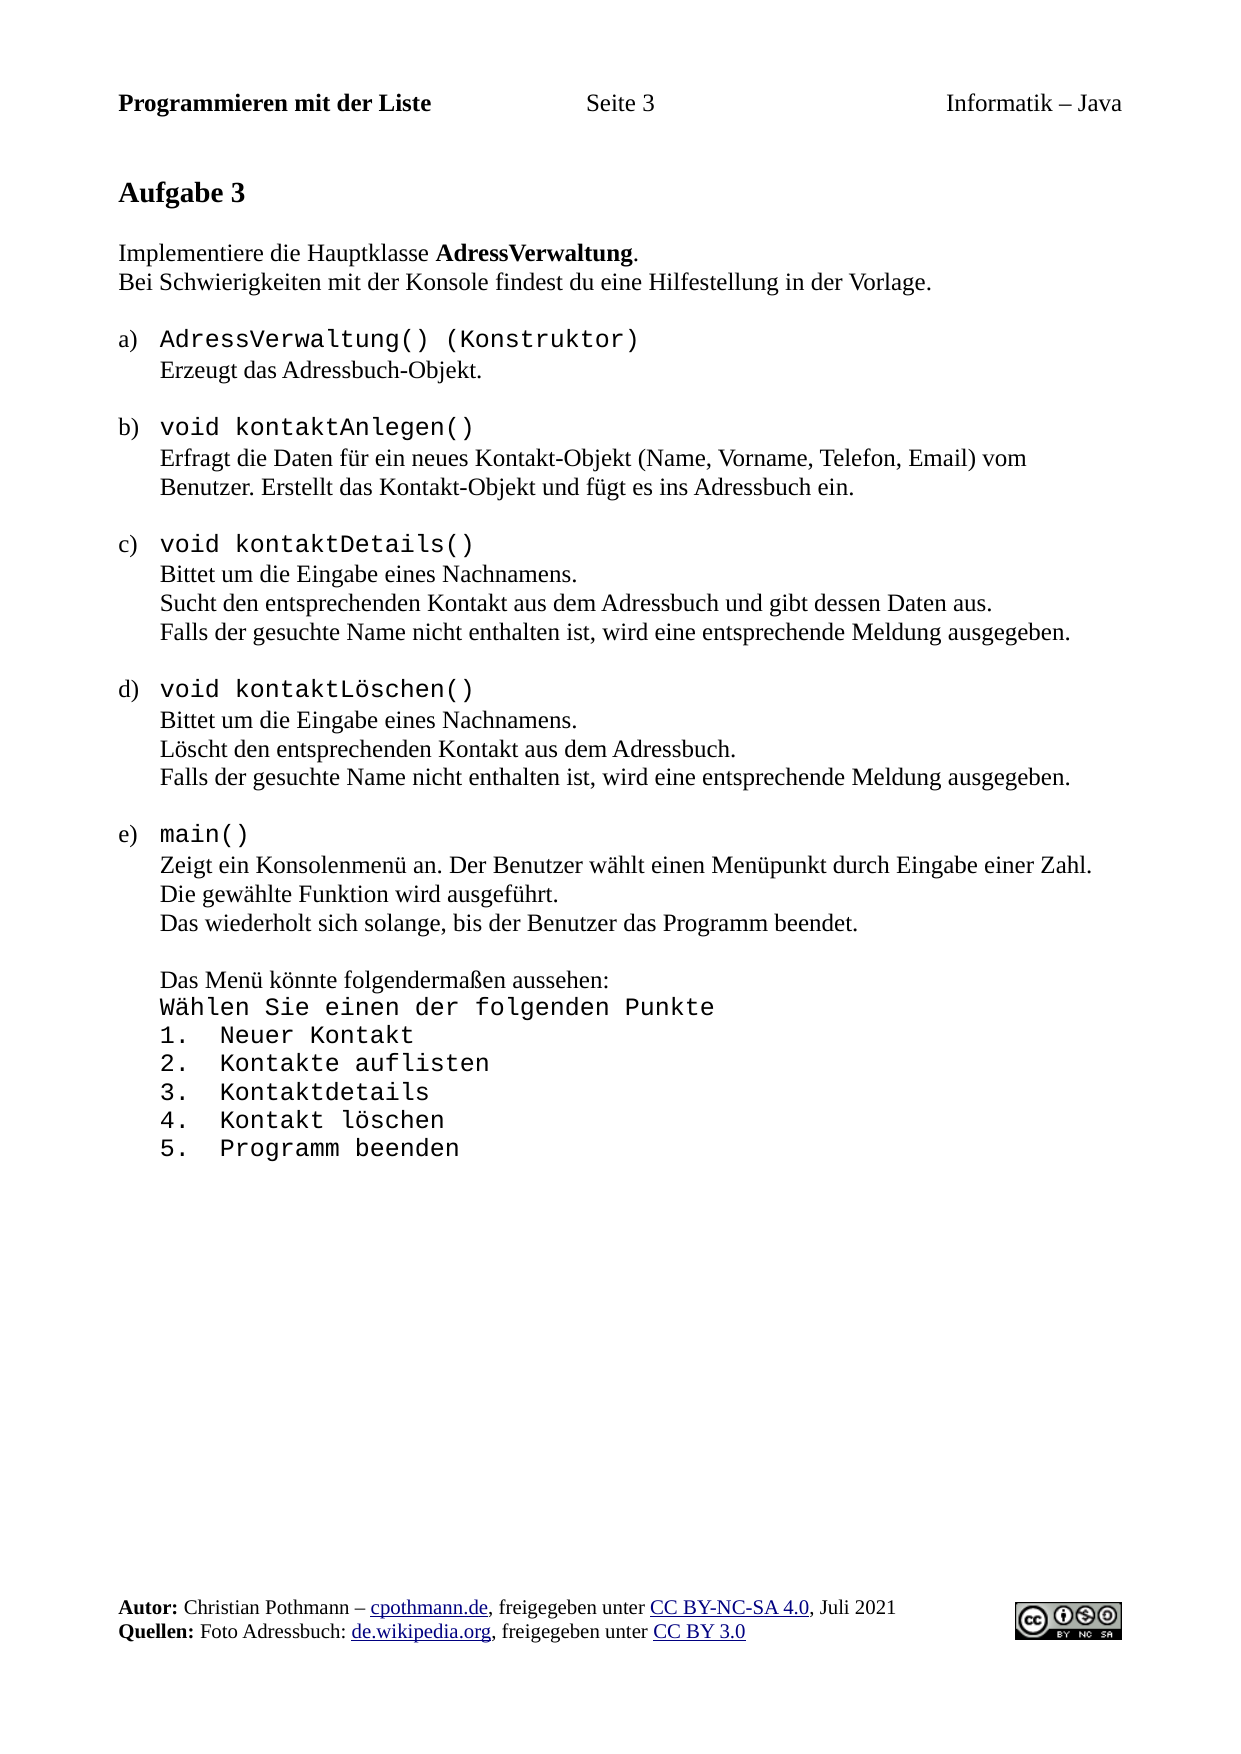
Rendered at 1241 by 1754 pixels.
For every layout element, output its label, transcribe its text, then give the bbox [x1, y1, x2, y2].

list void kontaktDetails() Bittet um die Eingabe eines Nachnamens. Sucht den entsprechenden Kontakt aus dem Adressbuch und gibt dessen Daten aus. Falls der gesuchte Name nicht enthalten ist, wird eine entsprechende Meldung ausgegeben. [118, 529, 1122, 646]
text Autor: Christian Pothmann – cpothmann.de, freigegeben unter CC BY-NC-SA 4.0, Juli 2021 [118, 1595, 1122, 1619]
list void kontaktAnlegen() Erfragt die Daten für ein neues Kontakt-Objekt (Name, Vorname, Telefon, Email) vom Benutzer. Erstellt das Kontakt-Objekt und fügt es ins Adressbuch ein. [118, 412, 1122, 500]
list AdressVerwaltung() (Konstruktor) Erzeugt das Adressbuch-Objekt. [118, 324, 1122, 384]
text Aufgabe 3 [118, 176, 1122, 209]
picture [1015, 1602, 1122, 1640]
text Implementiere die Hauptklasse AdressVerwaltung. [118, 238, 1122, 267]
list void kontaktLöschen() Bittet um die Eingabe eines Nachnamens. Löscht den entsprechenden Kontakt aus dem Adressbuch. Falls der gesuchte Name nicht enthalten ist, wird eine entsprechende Meldung ausgegeben. [118, 674, 1122, 791]
text Quellen: Foto Adressbuch: de.wikipedia.org, freigegeben unter CC BY 3.0 [118, 1619, 1122, 1643]
list main() Zeigt ein Konsolenmenü an. Der Benutzer wählt einen Menüpunkt durch Eingabe einer Zahl. Die gewählte Funktion wird ausgeführt. Das wiederholt sich solange, bis der Benutzer das Programm beendet. Das Menü könnte folgendermaßen aussehen: Wählen Sie einen der folgenden Punkte 1. Neuer Kontakt 2. Kontakte auflisten 3. Kontaktdetails 4. Kontakt löschen 5. Programm beenden [118, 819, 1122, 1164]
text Bei Schwierigkeiten mit der Konsole findest du eine Hilfestellung in der Vorlage. [118, 267, 1122, 295]
